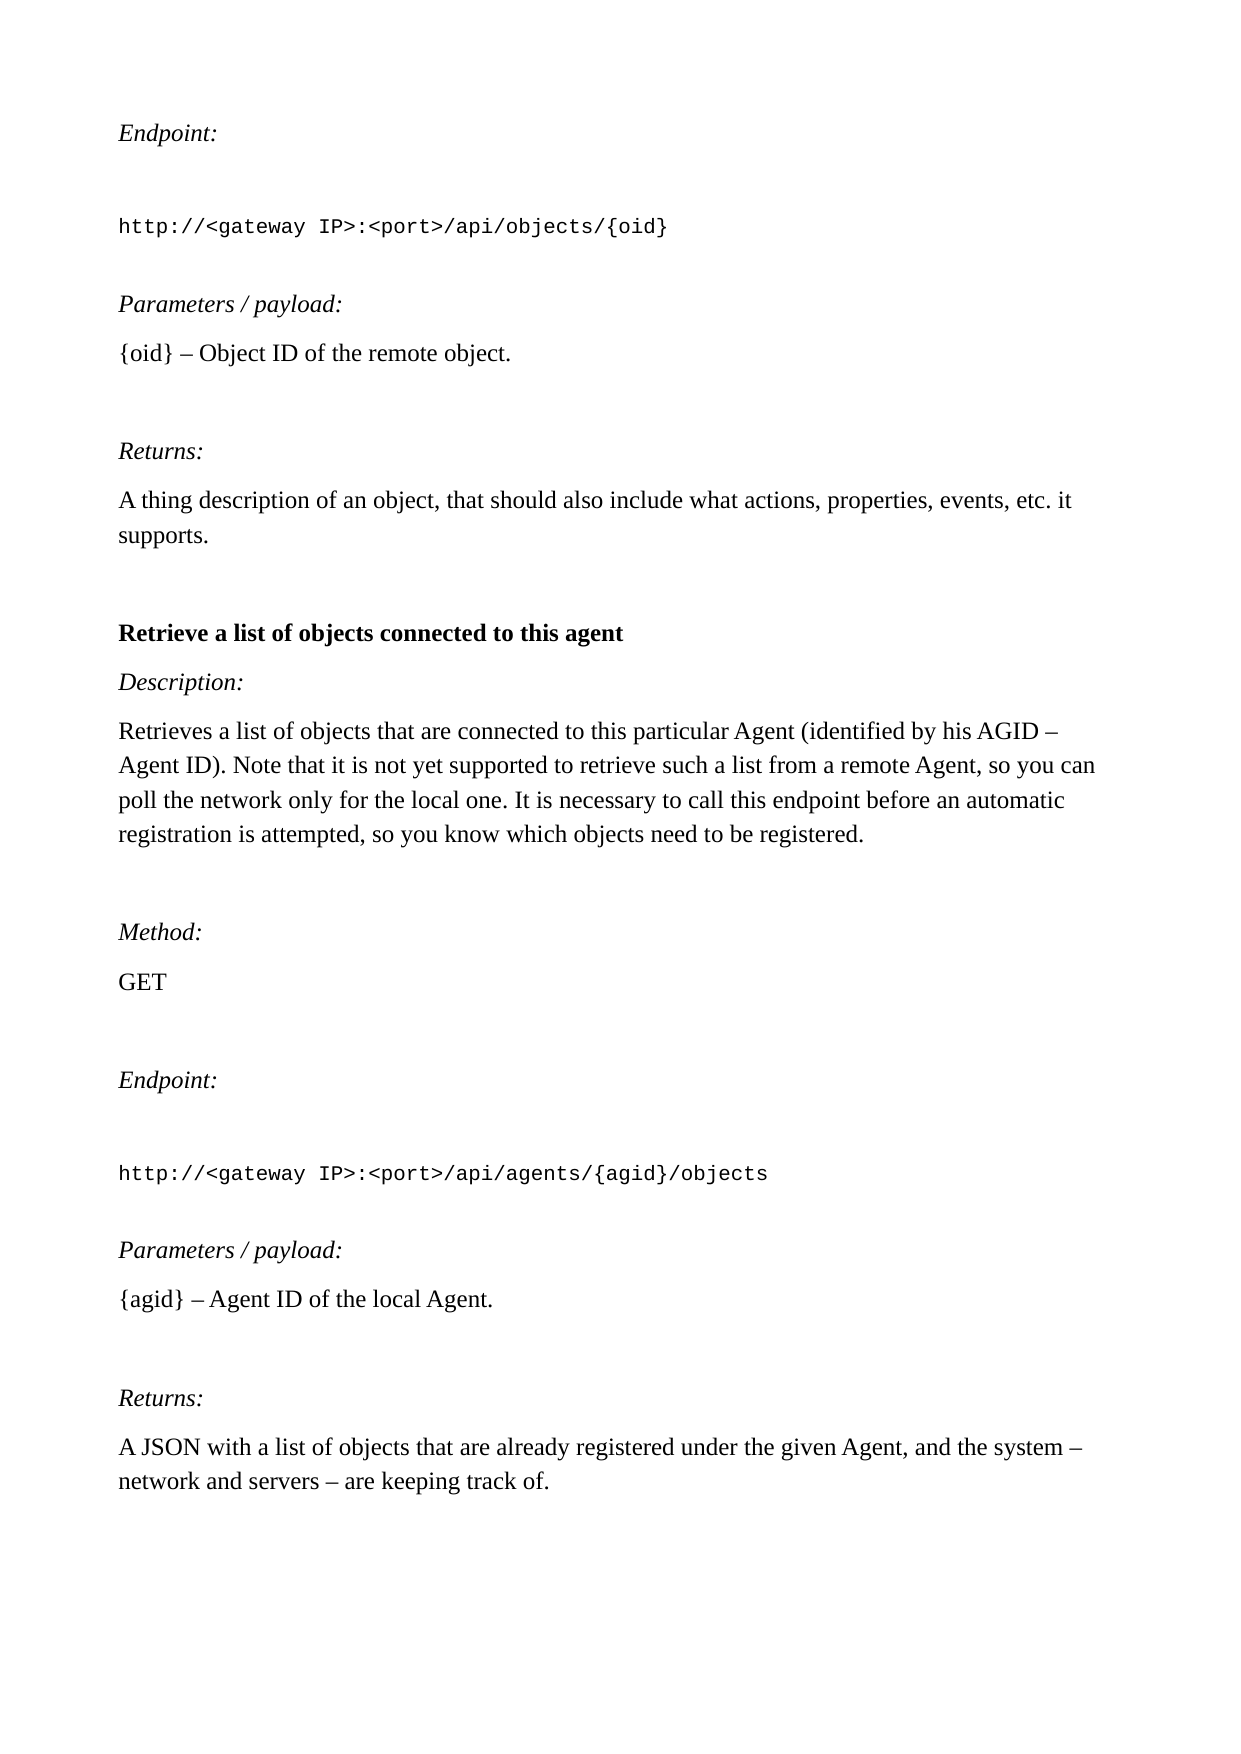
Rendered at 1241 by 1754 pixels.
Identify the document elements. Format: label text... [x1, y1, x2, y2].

text Method: [118, 917, 1122, 946]
text http://<gateway IP>:<port>/api/objects/{oid} [118, 216, 1122, 240]
text Parameters / payload: [118, 1236, 1122, 1264]
text Retrieve a list of objects connected to this agent [118, 618, 1122, 647]
text GET [118, 967, 1122, 995]
text A JSON with a list of objects that are already registered under the given Agent, and the system – network and servers – are keeping track of. [118, 1432, 1122, 1495]
text http://<gateway IP>:<port>/api/agents/{agid}/objects [118, 1163, 1122, 1186]
text Endpoint: [118, 1065, 1122, 1093]
text Description: [118, 667, 1122, 696]
text A thing description of an object, that should also include what actions, properties, events, etc. it supports. [118, 485, 1122, 548]
text Endpoint: [118, 118, 1122, 147]
text {agid} – Agent ID of the local Agent. [118, 1284, 1122, 1313]
text Parameters / payload: [118, 289, 1122, 318]
text Retrieves a list of objects that are connected to this particular Agent (identified by his AGID – Agent ID). Note that it is not yet supported to retrieve such a list from a remote Agent, so you can poll the network only for the local one. It is necessary to call this endpoint before an automatic registration is attempted, so you know which objects need to be registered. [118, 716, 1122, 848]
text Returns: [118, 1383, 1122, 1411]
text {oid} – Object ID of the remote object. [118, 338, 1122, 367]
text Returns: [118, 436, 1122, 465]
